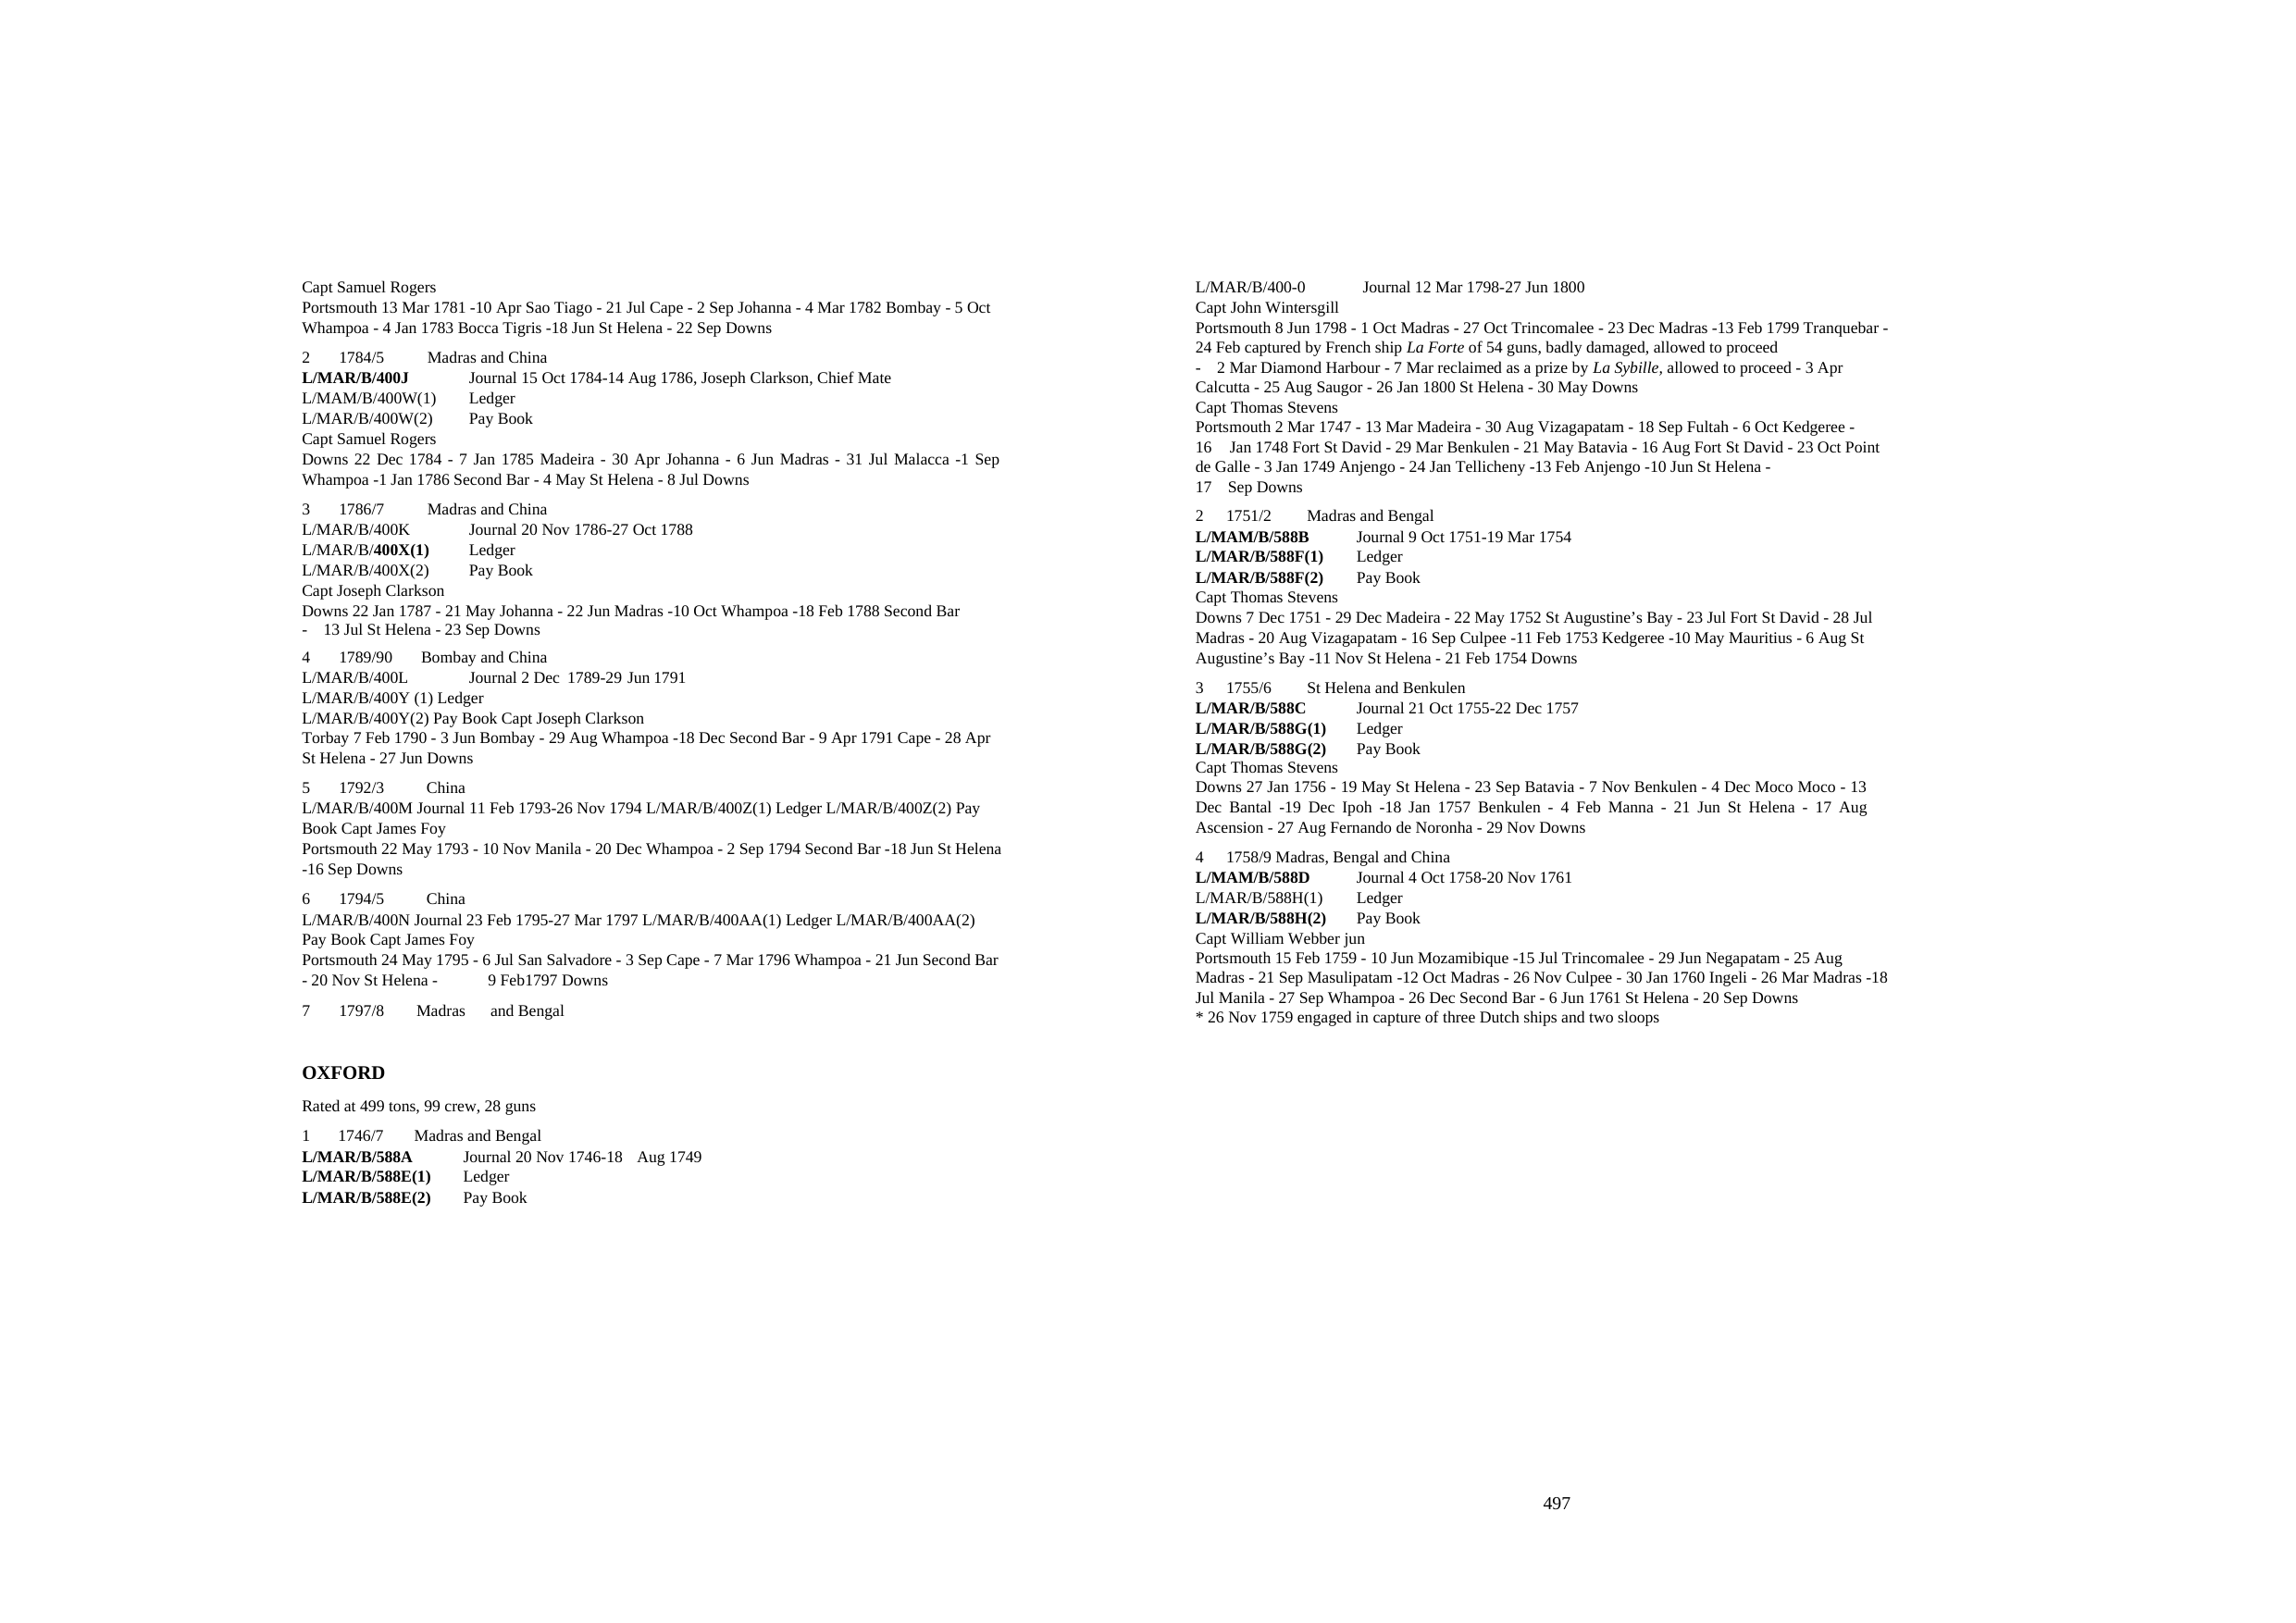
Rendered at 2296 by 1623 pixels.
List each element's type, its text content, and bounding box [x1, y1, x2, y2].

list Jan 1748 Fort St David - 29 Mar Benkulen - 21 May Batavia - 16 Aug Fort St David - 23 Oct Point de Galle - 3 Jan 1749 Anjengo - 24 Jan Tellicheny -13 Feb Anjengo -10 Jun St Helena - [1196, 437, 1896, 477]
text L/MAM/B/588B Journal 9 Oct 1751-19 Mar 1754 [1196, 526, 1896, 546]
text Capt Samuel Rogers [302, 277, 1002, 297]
text L/MAR/B/588F(1) Ledger [1196, 546, 1896, 566]
text L/MAR/B/400X(2) Pay Book [302, 560, 1002, 580]
text L/MAM/B/588D Journal 4 Oct 1758-20 Nov 1761 [1196, 867, 1896, 887]
text Capt John Wintersgill [1196, 297, 1896, 317]
list 1755/6 St Helena and Benkulen [1196, 677, 1896, 698]
list 13 Jul St Helena - 23 Sep Downs [302, 621, 1002, 639]
text Downs 7 Dec 1751 - 29 Dec Madeira - 22 May 1752 St Augustine’s Bay - 23 Jul Fort St David - 28 Jul Madras - 20 Aug Vizagapatam - 16 Sep Culpee -11 Feb 1753 Kedgeree -10 May Mauritius - 6 Aug St Augustine’s Bay -11 Nov St Helena - 21 Feb 1754 Downs [1196, 607, 1896, 668]
text L/MAR/B/400W(2) Pay Book [302, 408, 1002, 428]
list 1751/2 Madras and Bengal [1196, 505, 1896, 526]
text Portsmouth 2 Mar 1747 - 13 Mar Madeira - 30 Aug Vizagapatam - 18 Sep Fultah - 6 Oct Kedgeree - [1196, 417, 1896, 437]
text 1 1746/7 Madras and Bengal [302, 1125, 1896, 1146]
text Downs 27 Jan 1756 - 19 May St Helena - 23 Sep Batavia - 7 Nov Benkulen - 4 Dec Moco Moco - 13 Dec Bantal -19 Dec Ipoh -18 Jan 1757 Benkulen - 4 Feb Manna - 21 Jun St Helena - 17 Aug Ascension - 27 Aug Fernando de Noronha - 29 Nov Downs [1196, 776, 1868, 837]
text L/MAR/B/588G(2) Pay Book [1196, 738, 1896, 759]
text Capt Thomas Stevens [1196, 397, 1896, 417]
subtitle OXFORD [302, 1062, 1896, 1084]
text L/MAR/B/400J Journal 15 Oct 1784-14 Aug 1786, Joseph Clarkson, Chief Mate [302, 367, 1002, 388]
text Portsmouth 24 May 1795 - 6 Jul San Salvadore - 3 Sep Cape - 7 Mar 1796 Whampoa - 21 Jun Second Bar - 20 Nov St Helena - 9 Feb 1797 Downs [302, 949, 1002, 990]
text L/MAR/B/588H(2) Pay Book [1196, 908, 1896, 928]
text Portsmouth 22 May 1793 - 10 Nov Manila - 20 Dec Whampoa - 2 Sep 1794 Second Bar -18 Jun St Helena -16 Sep Downs [302, 838, 1002, 879]
list 1794/5 China [302, 888, 1002, 909]
text L/MAR/B/588G(1) Ledger [1196, 718, 1896, 738]
text L/MAR/B/400M Journal 11 Feb 1793-26 Nov 1794 L/MAR/B/400Z(1) Ledger L/MAR/B/400Z(2) Pay Book Capt James Foy [302, 798, 1002, 838]
text L/MAR/B/400K Journal 20 Nov 1786-27 Oct 1788 [302, 519, 1002, 539]
text L/MAR/B/400L Journal 2 Dec 1789-29 Jun 1791 [302, 667, 1002, 688]
text L/MAR/B/400Y (1) Ledger [302, 688, 1002, 707]
list 1797/8 Madras and Bengal [302, 1000, 1002, 1021]
text Capt Joseph Clarkson [302, 580, 1002, 601]
text Rated at 499 tons, 99 crew, 28 guns [302, 1097, 1896, 1116]
text L/MAR/B/400Y(2) Pay Book Capt Joseph Clarkson [302, 707, 1002, 727]
text L/MAR/B/400-0 Journal 12 Mar 1798-27 Jun 1800 [1196, 277, 1896, 297]
text L/MAR/B/588E(1) Ledger [302, 1166, 1896, 1186]
text L/MAM/B/400W(1) Ledger [302, 388, 1002, 408]
text Downs 22 Jan 1787 - 21 May Johanna - 22 Jun Madras -10 Oct Whampoa -18 Feb 1788 Second Bar [302, 601, 1002, 621]
list Sep Downs [1196, 477, 1896, 496]
text L/MAR/B/400N Journal 23 Feb 1795-27 Mar 1797 L/MAR/B/400AA(1) Ledger L/MAR/B/400AA(2) Pay Book Capt James Foy [302, 909, 1002, 949]
text Capt William Webber jun [1196, 928, 1896, 948]
text L/MAR/B/400X(1) Ledger [302, 539, 1002, 560]
text L/MAR/B/588H(1) Ledger [1196, 887, 1896, 908]
text L/MAR/B/588F(2) Pay Book [1196, 566, 1896, 587]
text Torbay 7 Feb 1790 - 3 Jun Bombay - 29 Aug Whampoa -18 Dec Second Bar - 9 Apr 1791 Cape - 28 Apr St Helena - 27 Jun Downs [302, 727, 1002, 768]
text Capt Thomas Stevens [1196, 587, 1896, 607]
text Capt Samuel Rogers [302, 428, 1002, 449]
text L/MAR/B/588A Journal 20 Nov 1746-18 Aug 1749 [302, 1146, 1896, 1166]
list 2 Mar Diamond Harbour - 7 Mar reclaimed as a prize by La Sybille, allowed to proceed - 3 Apr Calcutta - 25 Aug Saugor - 26 Jan 1800 St Helena - 30 May Downs [1196, 357, 1896, 397]
text Portsmouth 13 Mar 1781 -10 Apr Sao Tiago - 21 Jul Cape - 2 Sep Johanna - 4 Mar 1782 Bombay - 5 Oct Whampoa - 4 Jan 1783 Bocca Tigris -18 Jun St Helena - 22 Sep Downs [302, 297, 1002, 338]
text Downs 22 Dec 1784 - 7 Jan 1785 Madeira - 30 Apr Johanna - 6 Jun Madras - 31 Jul Malacca -1 Sep Whampoa -1 Jan 1786 Second Bar - 4 May St Helena - 8 Jul Downs [302, 449, 1002, 489]
list 1792/3 China [302, 777, 1002, 798]
list 1758/9 Madras, Bengal and China [1196, 847, 1896, 867]
list 1786/7 Madras and China [302, 499, 1002, 519]
text Portsmouth 15 Feb 1759 - 10 Jun Mozamibique -15 Jul Trincomalee - 29 Jun Negapatam - 25 Aug Madras - 21 Sep Masulipatam -12 Oct Madras - 26 Nov Culpee - 30 Jan 1760 Ingeli - 26 Mar Madras -18 Jul Manila - 27 Sep Whampoa - 26 Dec Second Bar - 6 Jun 1761 St Helena - 20 Sep Downs [1196, 948, 1896, 1008]
text Portsmouth 8 Jun 1798 - 1 Oct Madras - 27 Oct Trincomalee - 23 Dec Madras -13 Feb 1799 Tranquebar - 24 Feb captured by French ship La Forte of 54 guns, badly damaged, allowed to proceed [1196, 317, 1896, 357]
text Capt Thomas Stevens [1196, 759, 1896, 776]
list 1784/5 Madras and China [302, 347, 1002, 367]
text L/MAR/B/588E(2) Pay Book [302, 1186, 1896, 1207]
text L/MAR/B/588C Journal 21 Oct 1755-22 Dec 1757 [1196, 698, 1896, 718]
list 1789/90 Bombay and China [302, 647, 1002, 667]
text * 26 Nov 1759 engaged in capture of three Dutch ships and two sloops [1196, 1008, 1896, 1027]
